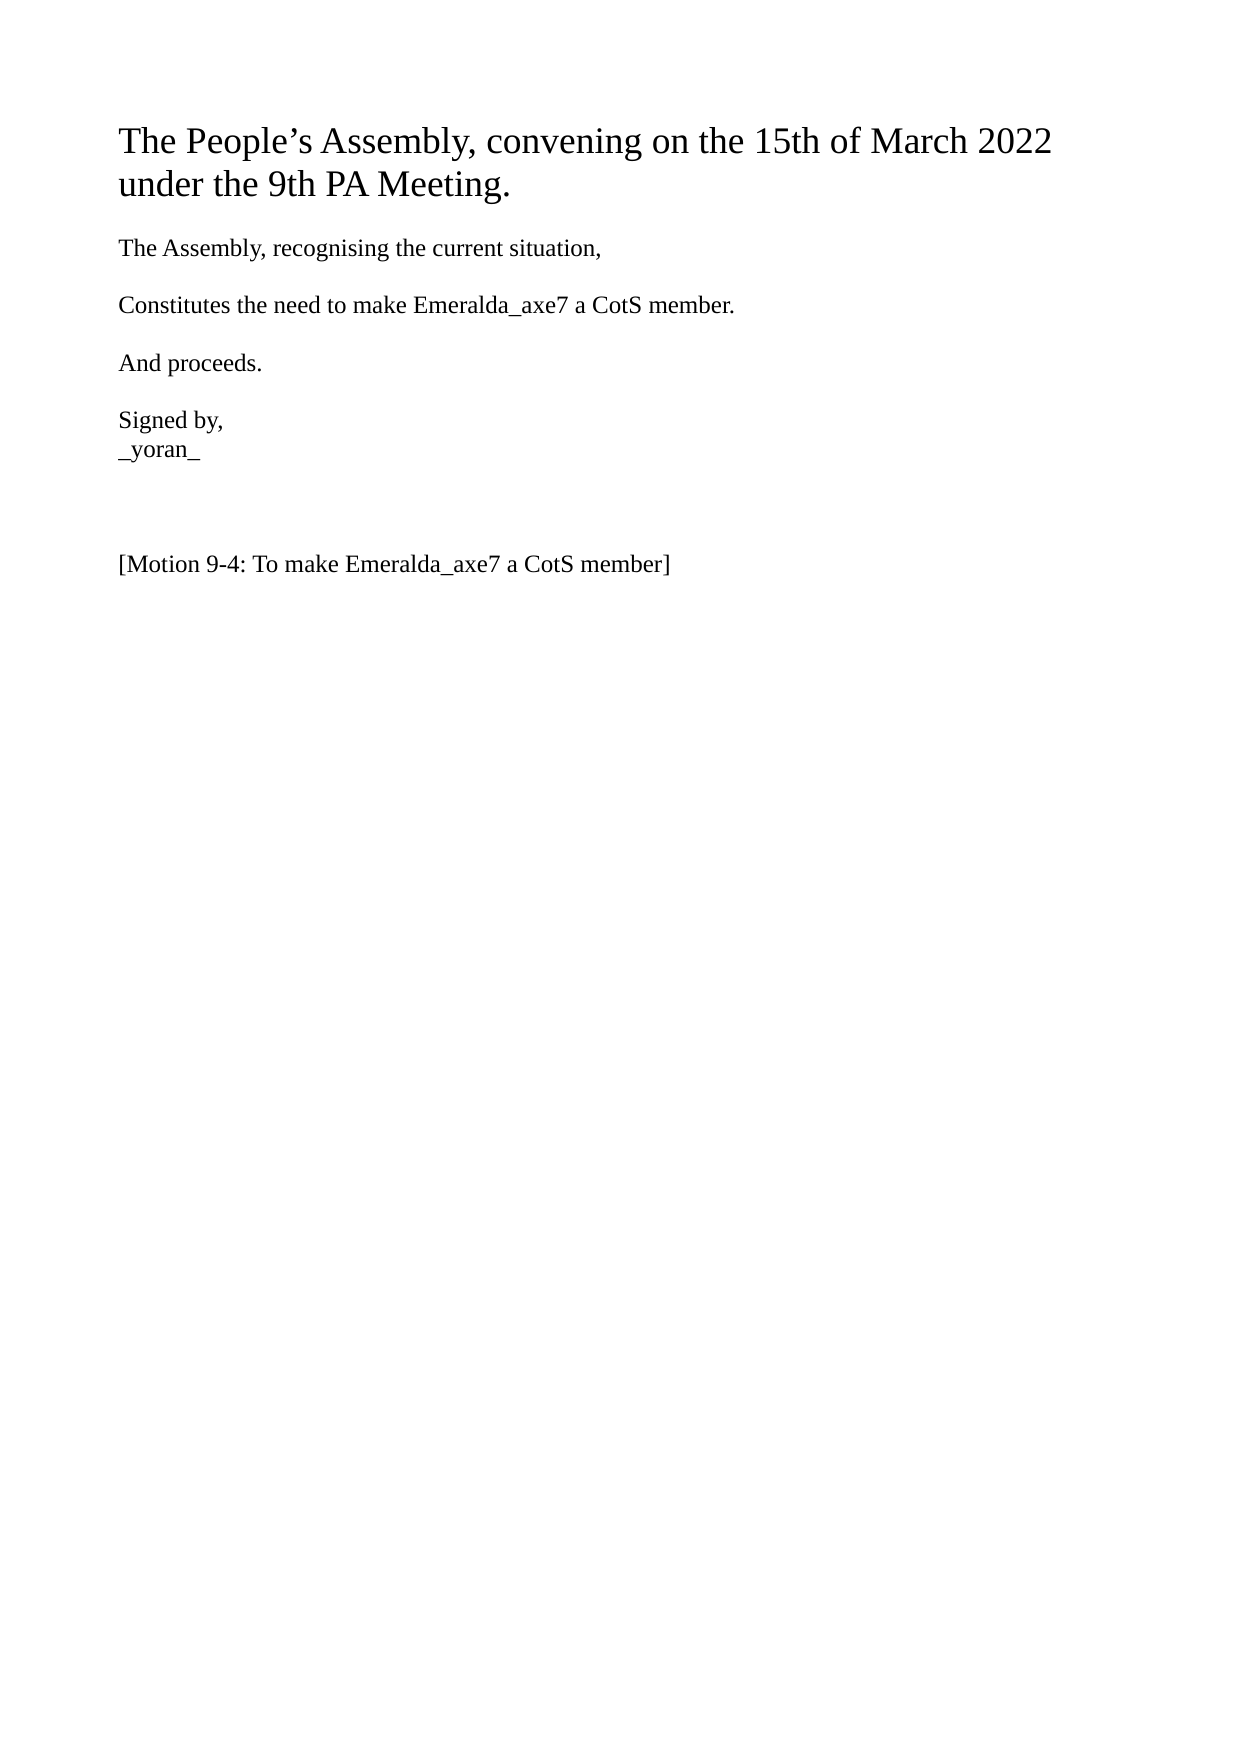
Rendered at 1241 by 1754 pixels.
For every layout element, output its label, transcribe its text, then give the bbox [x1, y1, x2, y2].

text And proceeds. [118, 348, 1122, 377]
text The People’s Assembly, convening on the 15th of March 2022 under the 9th PA Meeting. [118, 118, 1122, 204]
text [Motion 9-4: To make Emeralda_axe7 a CotS member] [118, 549, 1122, 578]
text The Assembly, recognising the current situation, [118, 233, 1122, 262]
text _yoran_ [118, 434, 1122, 463]
text Constitutes the need to make Emeralda_axe7 a CotS member. [118, 291, 1122, 319]
text Signed by, [118, 406, 1122, 434]
